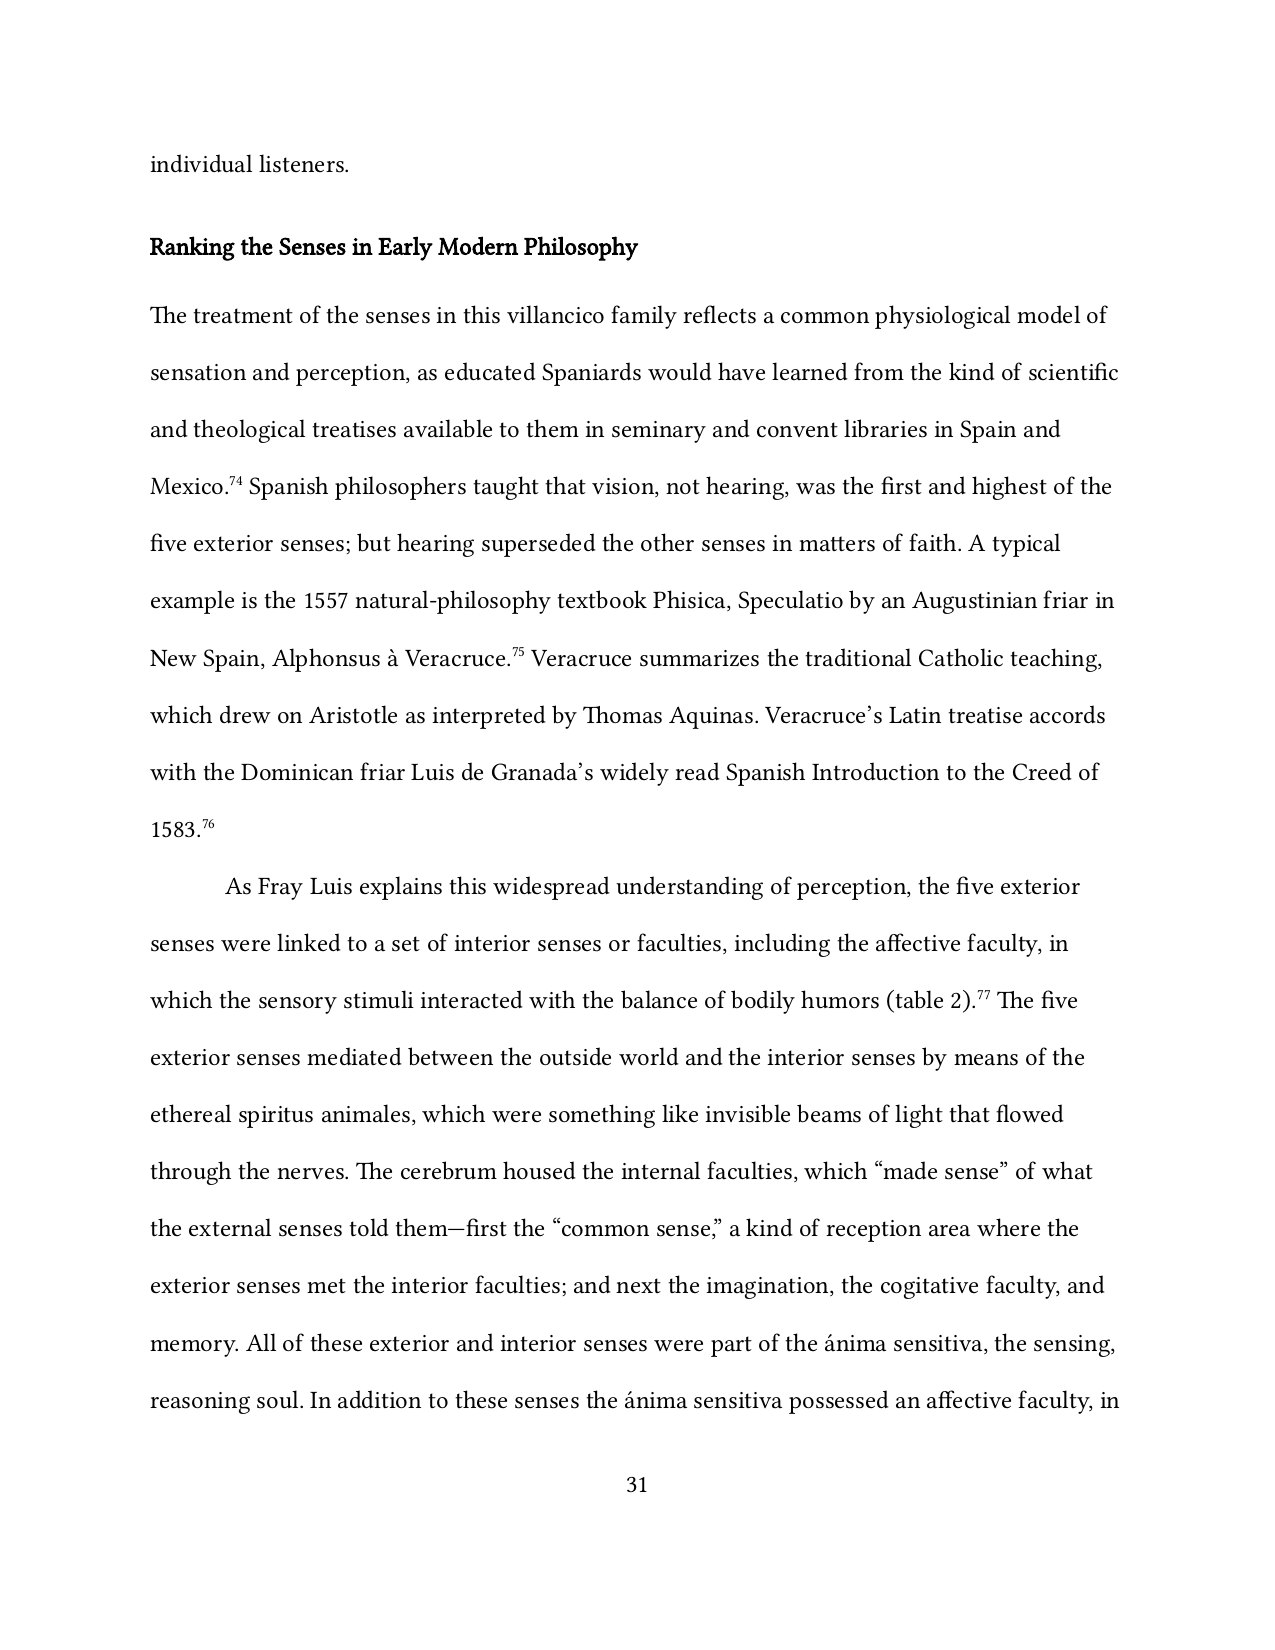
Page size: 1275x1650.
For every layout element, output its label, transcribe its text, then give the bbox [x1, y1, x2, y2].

text The treatment of the senses in this villancico family reflects a common physiological model of sensation and perception, as educated Spaniards would have learned from the kind of scientific and theological treatises available to them in seminary and convent libraries in Spain and Mexico. Spanish philosophers taught that vision, not hearing, was the first and highest of the five exterior senses; but hearing superseded the other senses in matters of faith. A typical example is the 1557 natural-philosophy textbook Phisica, Speculatio by an Augustinian friar in New Spain, Alphonsus à Veracruce. Veracruce summarizes the traditional Catholic teaching, which drew on Aristotle as interpreted by Thomas Aquinas. Veracruce’s Latin treatise accords with the Dominican friar Luis de Granada’s widely read Spanish Introduction to the Creed of 1583. [150, 301, 1125, 843]
text individual listeners. [150, 150, 1125, 178]
text As Fray Luis explains this widespread understanding of perception, the five exterior senses were linked to a set of interior senses or faculties, including the affective faculty, in which the sensory stimuli interacted with the balance of bodily humors (table 2). The five exterior senses mediated between the outside world and the interior senses by means of the ethereal spiritus animales, which were something like invisible beams of light that flowed through the nerves. The cerebrum housed the internal faculties, which “made sense” of what the external senses told them—first the “common sense,” a kind of reception area where the exterior senses met the interior faculties; and next the imagination, the cogitative faculty, and memory. All of these exterior and interior senses were part of the ánima sensitiva, the sensing, reasoning soul. In addition to these senses the ánima sensitiva possessed an affective faculty, in [150, 872, 1125, 1414]
subtitle Ranking the Senses in Early Modern Philosophy [150, 232, 1125, 260]
